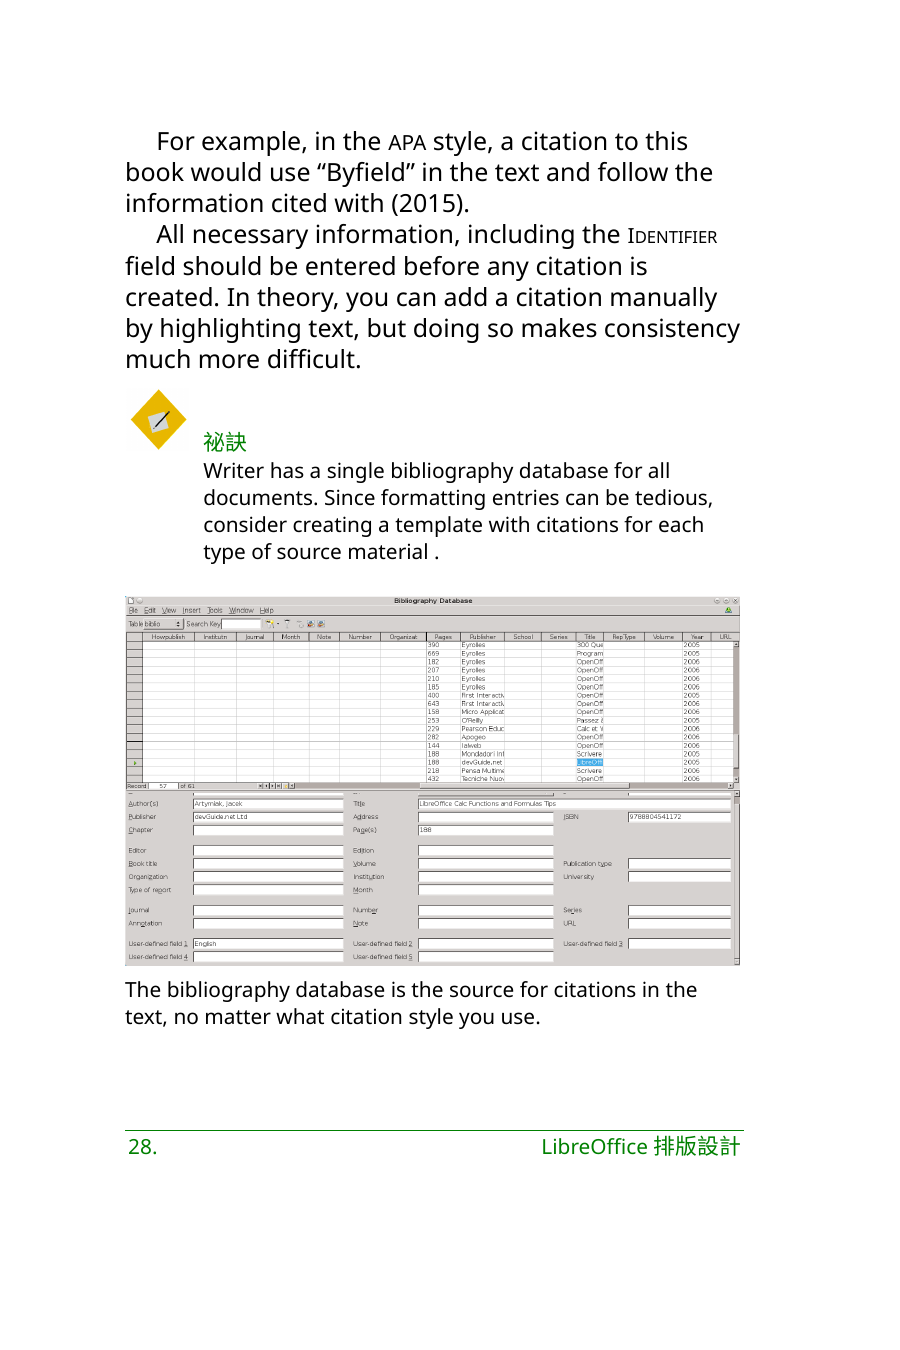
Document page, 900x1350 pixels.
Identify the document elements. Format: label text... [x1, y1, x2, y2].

table_header [125, 596, 744, 967]
text For example, in the APA style, a citation to this book would use “Byfield” in the text and follow the information cited with (2015). [125, 125, 744, 219]
text Writer has a single bibliography database for all documents. Since formatting entries can be tedious, consider creating a template with citations for each type of source material . [203, 457, 744, 565]
table_cell The bibliography database is the source for citations in the text, no matter what citation style you use. [125, 968, 744, 1029]
picture [126, 388, 189, 451]
list 祕訣 [125, 387, 744, 457]
text All necessary information, including the Identifier field should be entered before any citation is created. In theory, you can add a citation manually by highlighting text, but doing so makes consistency much more difficult. [125, 219, 744, 375]
picture [125, 596, 740, 966]
